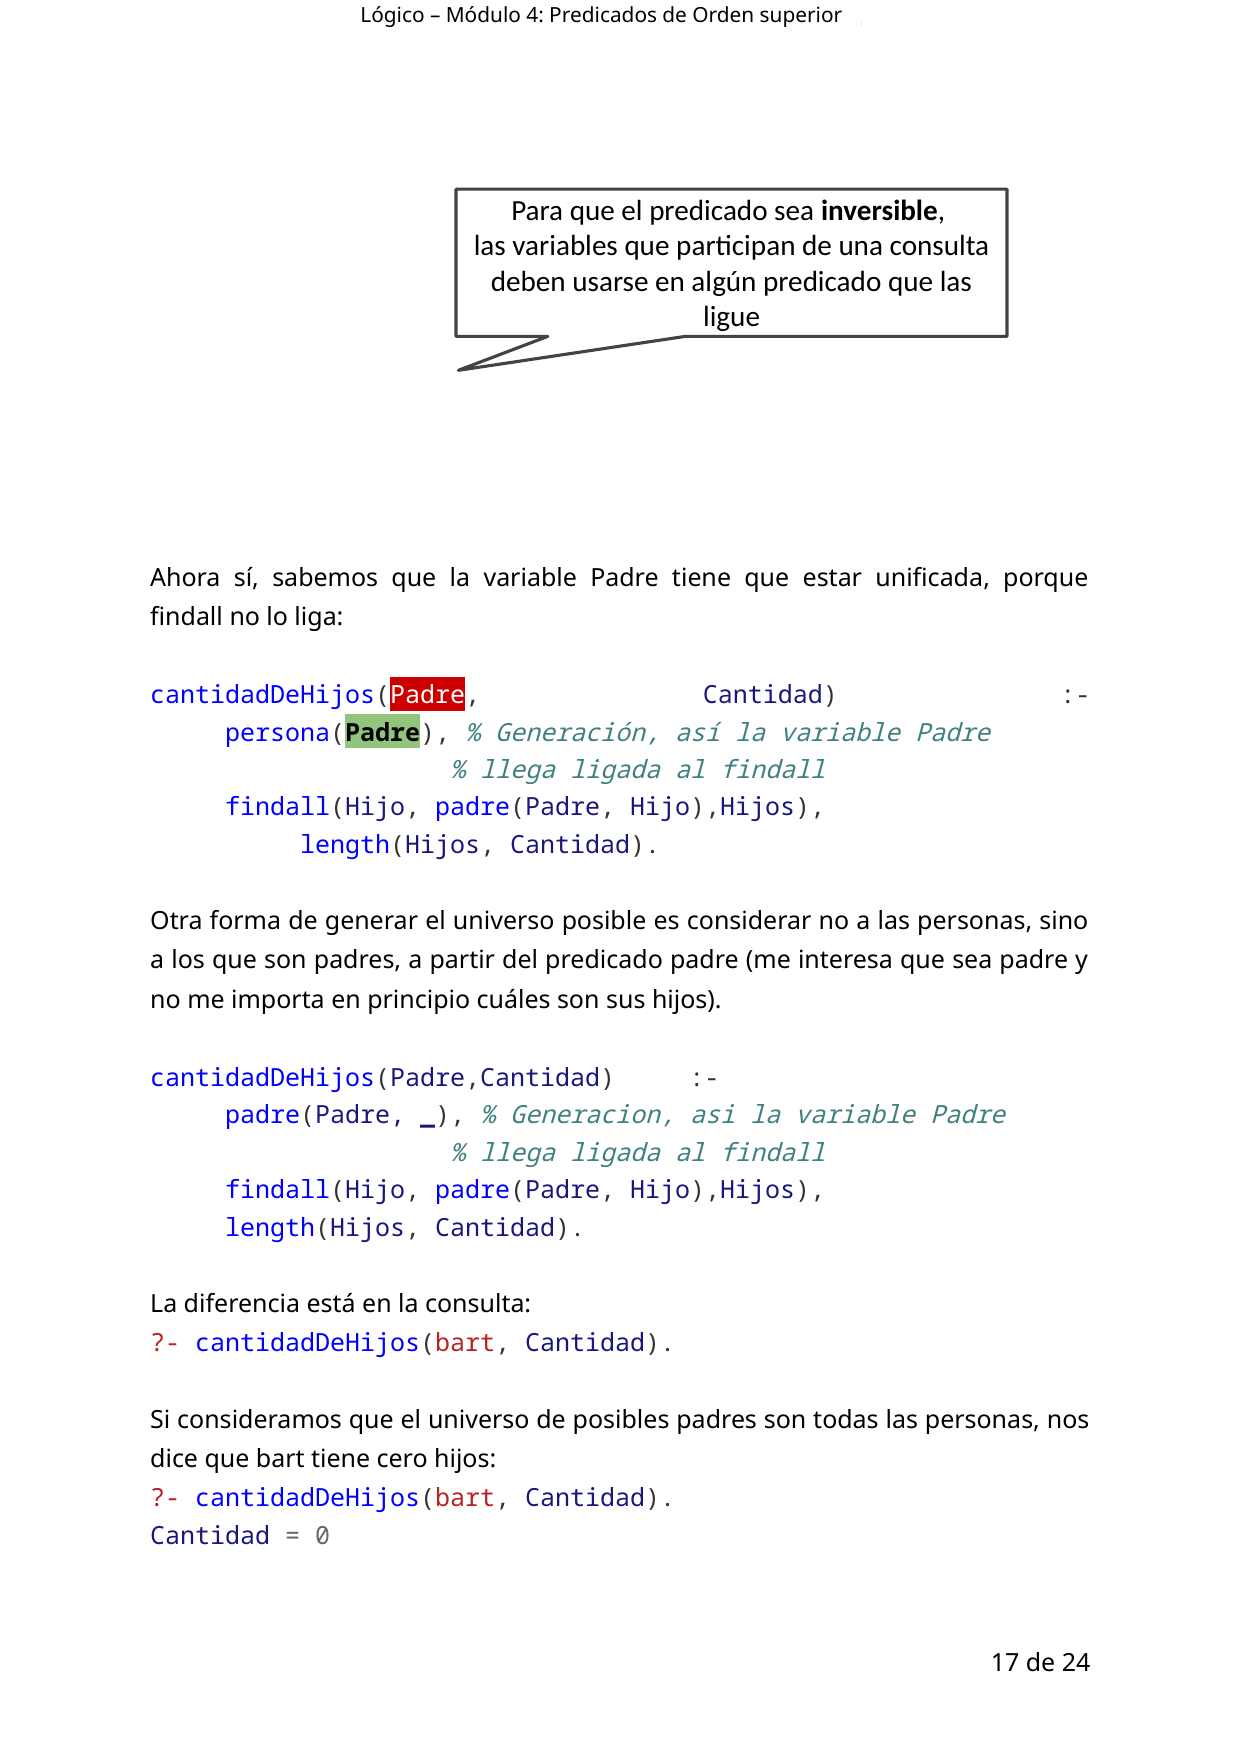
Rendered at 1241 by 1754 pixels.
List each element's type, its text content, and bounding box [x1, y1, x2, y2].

text % llega ligada al findall [375, 752, 1090, 786]
text cantidadDeHijos(Padre, Cantidad) :- persona(Padre), % Generación, así la variable Padre [150, 677, 1090, 748]
text length(Hijos, Cantidad). [150, 826, 1090, 861]
text ?- cantidadDeHijos(bart, Cantidad). [150, 1325, 1090, 1359]
text La diferencia está en la consulta: [150, 1286, 1090, 1320]
text Si consideramos que el universo de posibles padres son todas las personas, nos dice que bart tiene cero hijos: [150, 1402, 1090, 1475]
text Cantidad = 0 [150, 1517, 1090, 1551]
text % llega ligada al findall [375, 1134, 1090, 1168]
text ?- cantidadDeHijos(bart, Cantidad). [150, 1480, 1090, 1514]
text cantidadDeHijos(Padre,Cantidad) :- padre(Padre, _), % Generacion, asi la variable Padre [150, 1060, 1090, 1131]
text findall(Hijo, padre(Padre, Hijo),Hijos), [150, 789, 1090, 823]
text length(Hijos, Cantidad). [150, 1209, 1090, 1243]
text Ahora sí, sabemos que la variable Padre tiene que estar unificada, porque findall no lo liga: [150, 559, 1090, 633]
text Otra forma de generar el universo posible es considerar no a las personas, sino a los que son padres, a partir del predicado padre (me interesa que sea padre y no me importa en principio cuáles son sus hijos). [150, 903, 1090, 1015]
text findall(Hijo, padre(Padre, Hijo),Hijos), [150, 1172, 1090, 1206]
